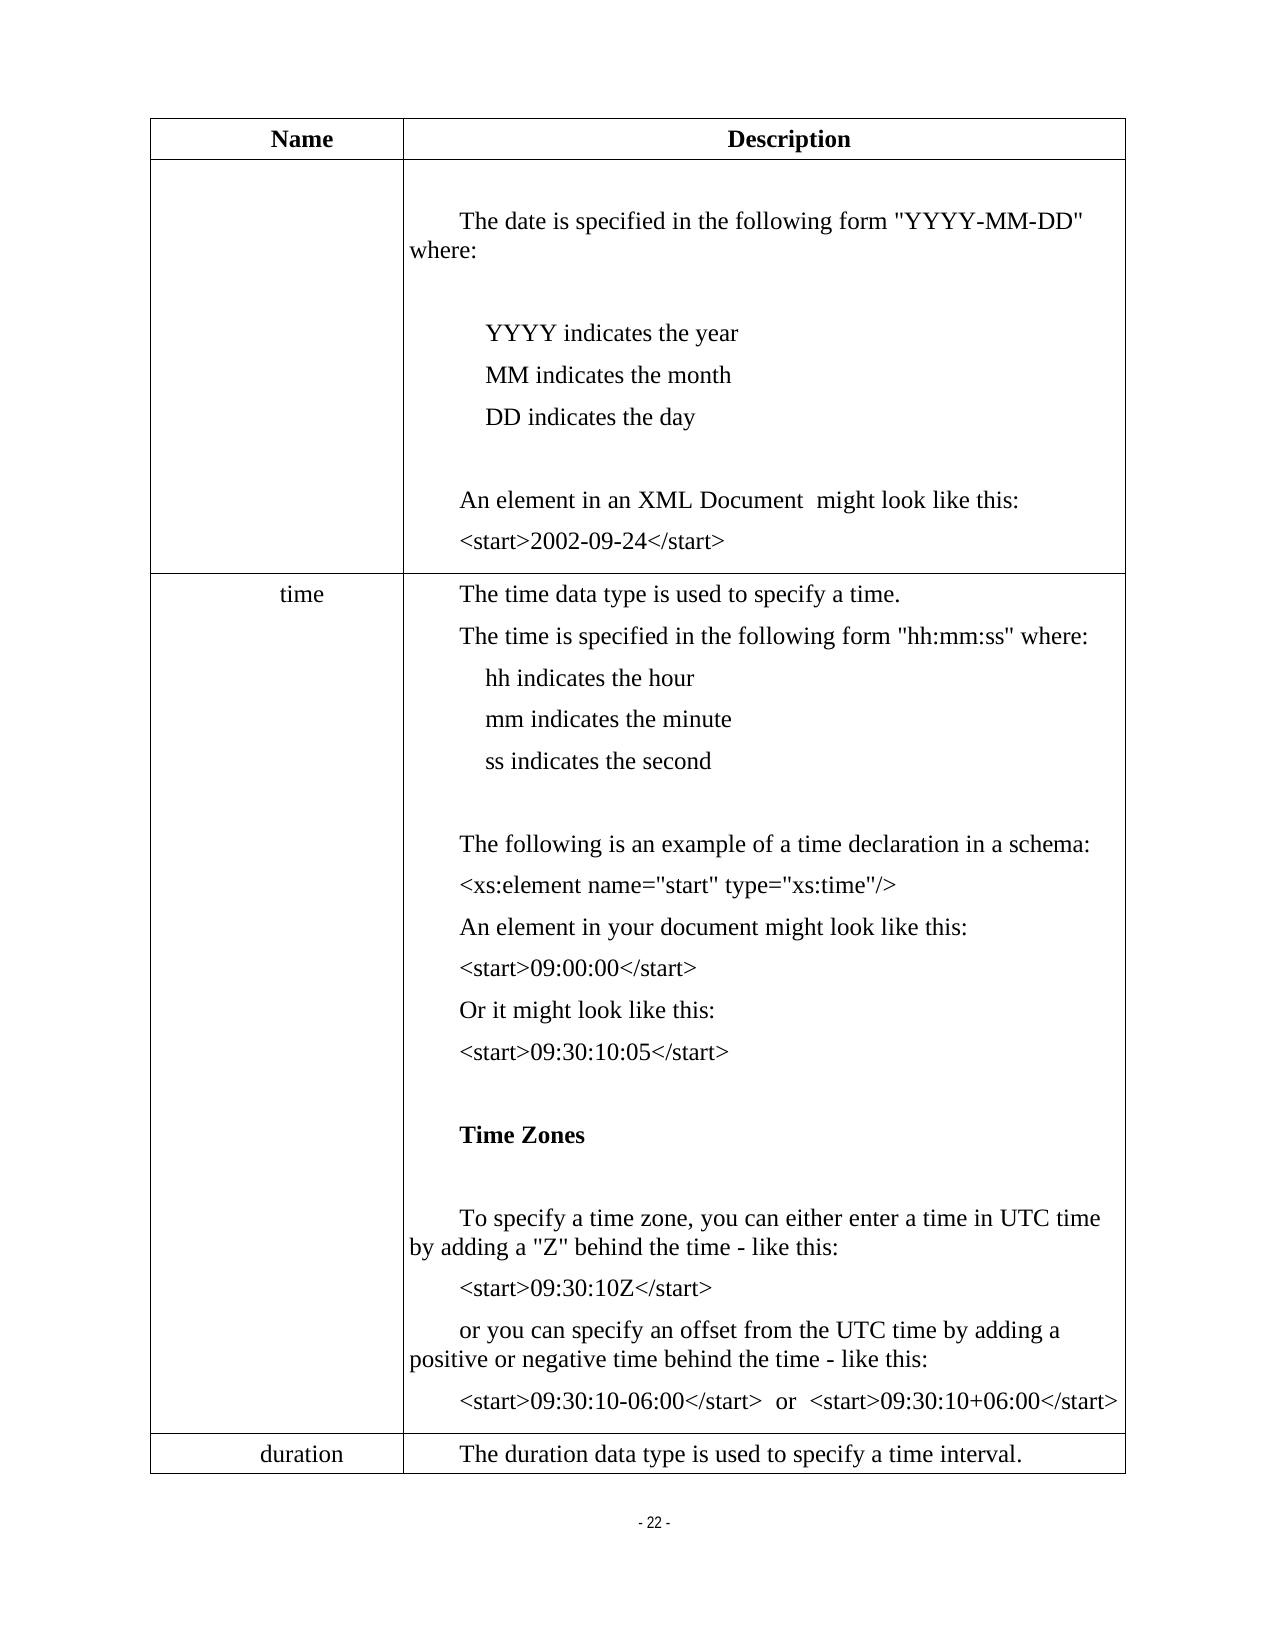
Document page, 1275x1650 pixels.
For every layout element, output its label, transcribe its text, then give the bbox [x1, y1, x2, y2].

table_cell The date is specified in the following form "YYYY-MM-DD" where: YYYY indicates the year MM indicates the month DD indicates the day An element in an XML Document might look like this: <start>2002-09-24</start> [404, 160, 1125, 573]
table_header Description [404, 119, 1125, 159]
table_cell The time data type is used to specify a time. The time is specified in the following form "hh:mm:ss" where: hh indicates the hour mm indicates the minute ss indicates the second The following is an example of a time declaration in a schema: <xs:element name="start" type="xs:time"/> An element in your document might look like this: <start>09:00:00</start> Or it might look like this: <start>09:30:10:05</start> Time Zones To specify a time zone, you can either enter a time in UTC time by adding a "Z" behind the time - like this: <start>09:30:10Z</start> or you can specify an offset from the UTC time by adding a positive or negative time behind the time - like this: <start>09:30:10-06:00</start> or <start>09:30:10+06:00</start> [404, 574, 1125, 1433]
table_header Name [151, 119, 403, 159]
table_cell The duration data type is used to specify a time interval. [404, 1434, 1125, 1473]
table_cell time [151, 574, 403, 1433]
table_cell [151, 160, 403, 573]
table_cell duration [151, 1434, 403, 1473]
